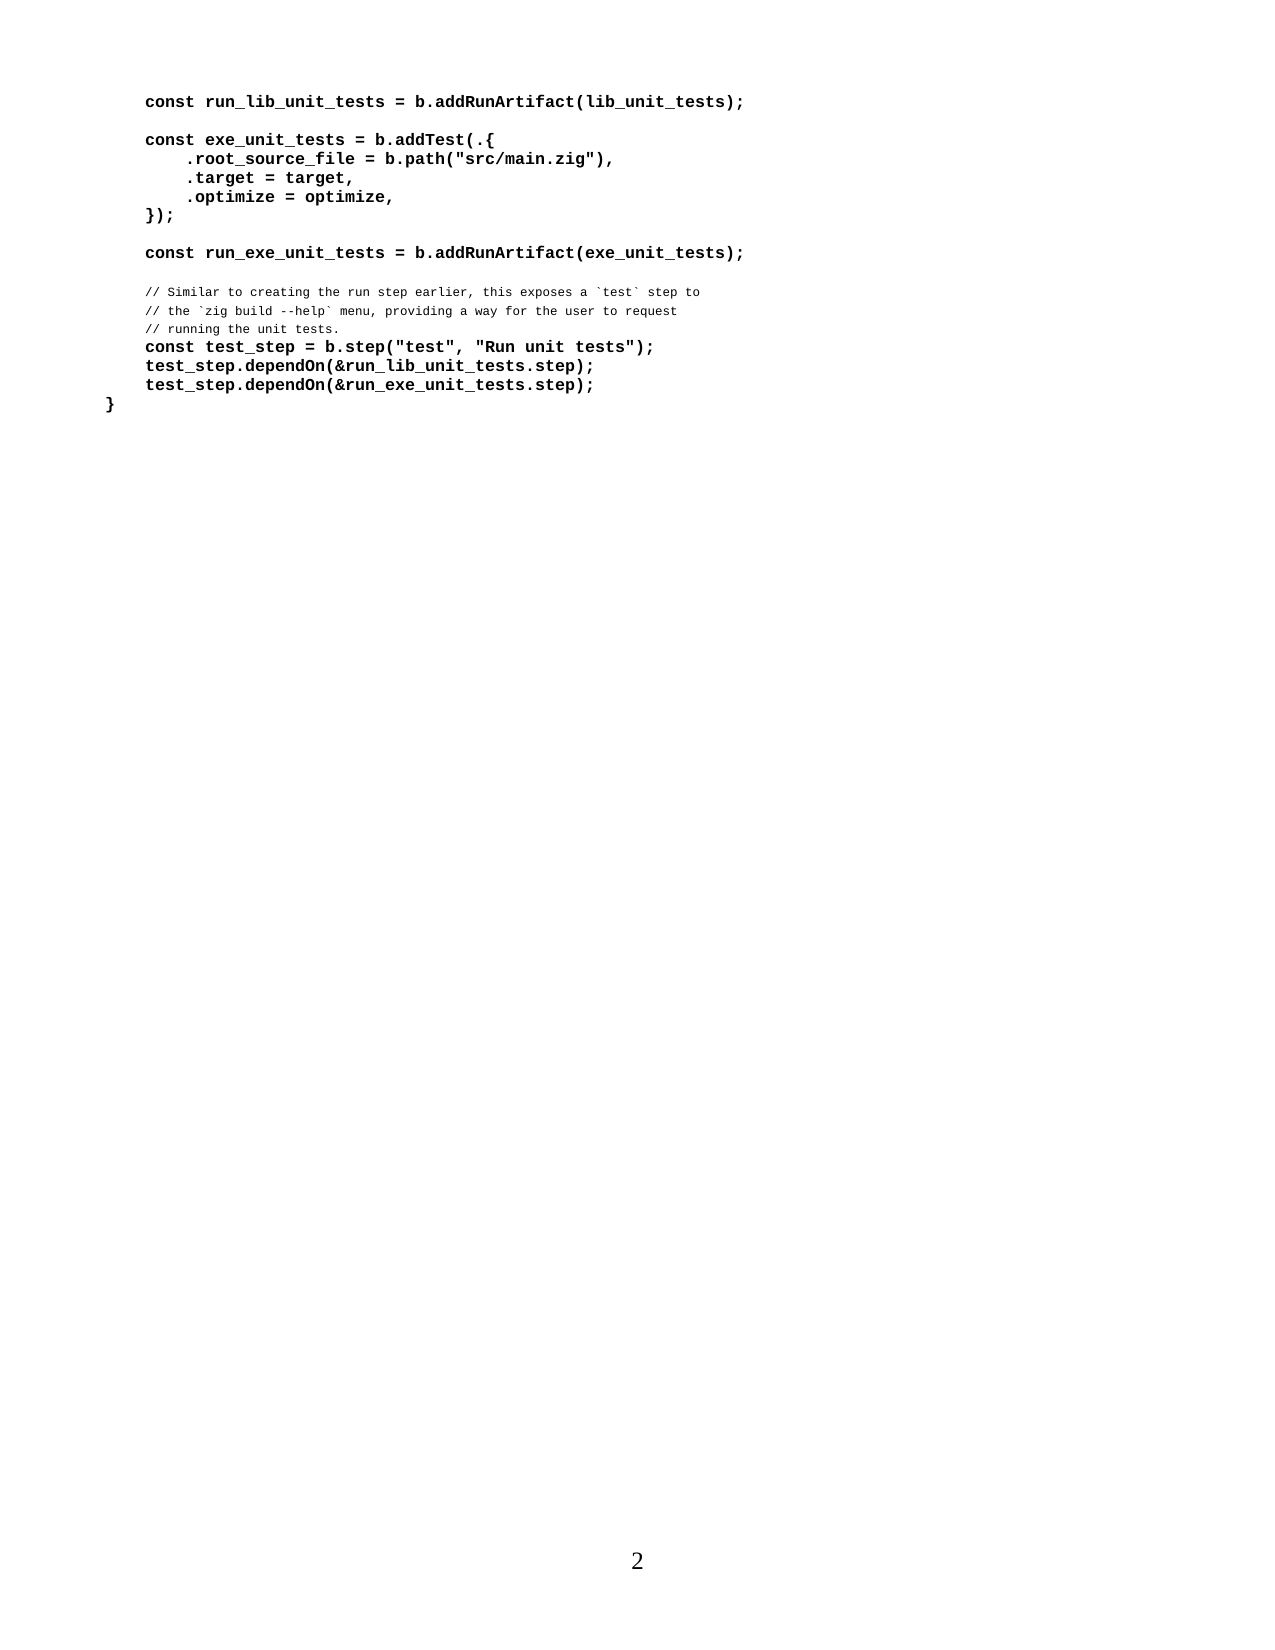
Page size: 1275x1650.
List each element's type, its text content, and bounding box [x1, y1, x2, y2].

text // Similar to creating the run step earlier, this exposes a `test` step to [105, 282, 1170, 301]
text }); [105, 207, 1170, 226]
text test_step.dependOn(&run_exe_unit_tests.step); [105, 377, 1170, 396]
text const run_lib_unit_tests = b.addRunArtifact(lib_unit_tests); [105, 94, 1170, 113]
text test_step.dependOn(&run_lib_unit_tests.step); [105, 358, 1170, 377]
text const run_exe_unit_tests = b.addRunArtifact(exe_unit_tests); [105, 245, 1170, 263]
text // the `zig build --help` menu, providing a way for the user to request [105, 301, 1170, 320]
text // running the unit tests. [105, 320, 1170, 339]
text .target = target, [105, 169, 1170, 188]
text .root_source_file = b.path("src/main.zig"), [105, 150, 1170, 169]
text .optimize = optimize, [105, 188, 1170, 207]
text } [105, 396, 1170, 414]
text const test_step = b.step("test", "Run unit tests"); [105, 339, 1170, 358]
text const exe_unit_tests = b.addTest(.{ [105, 132, 1170, 150]
